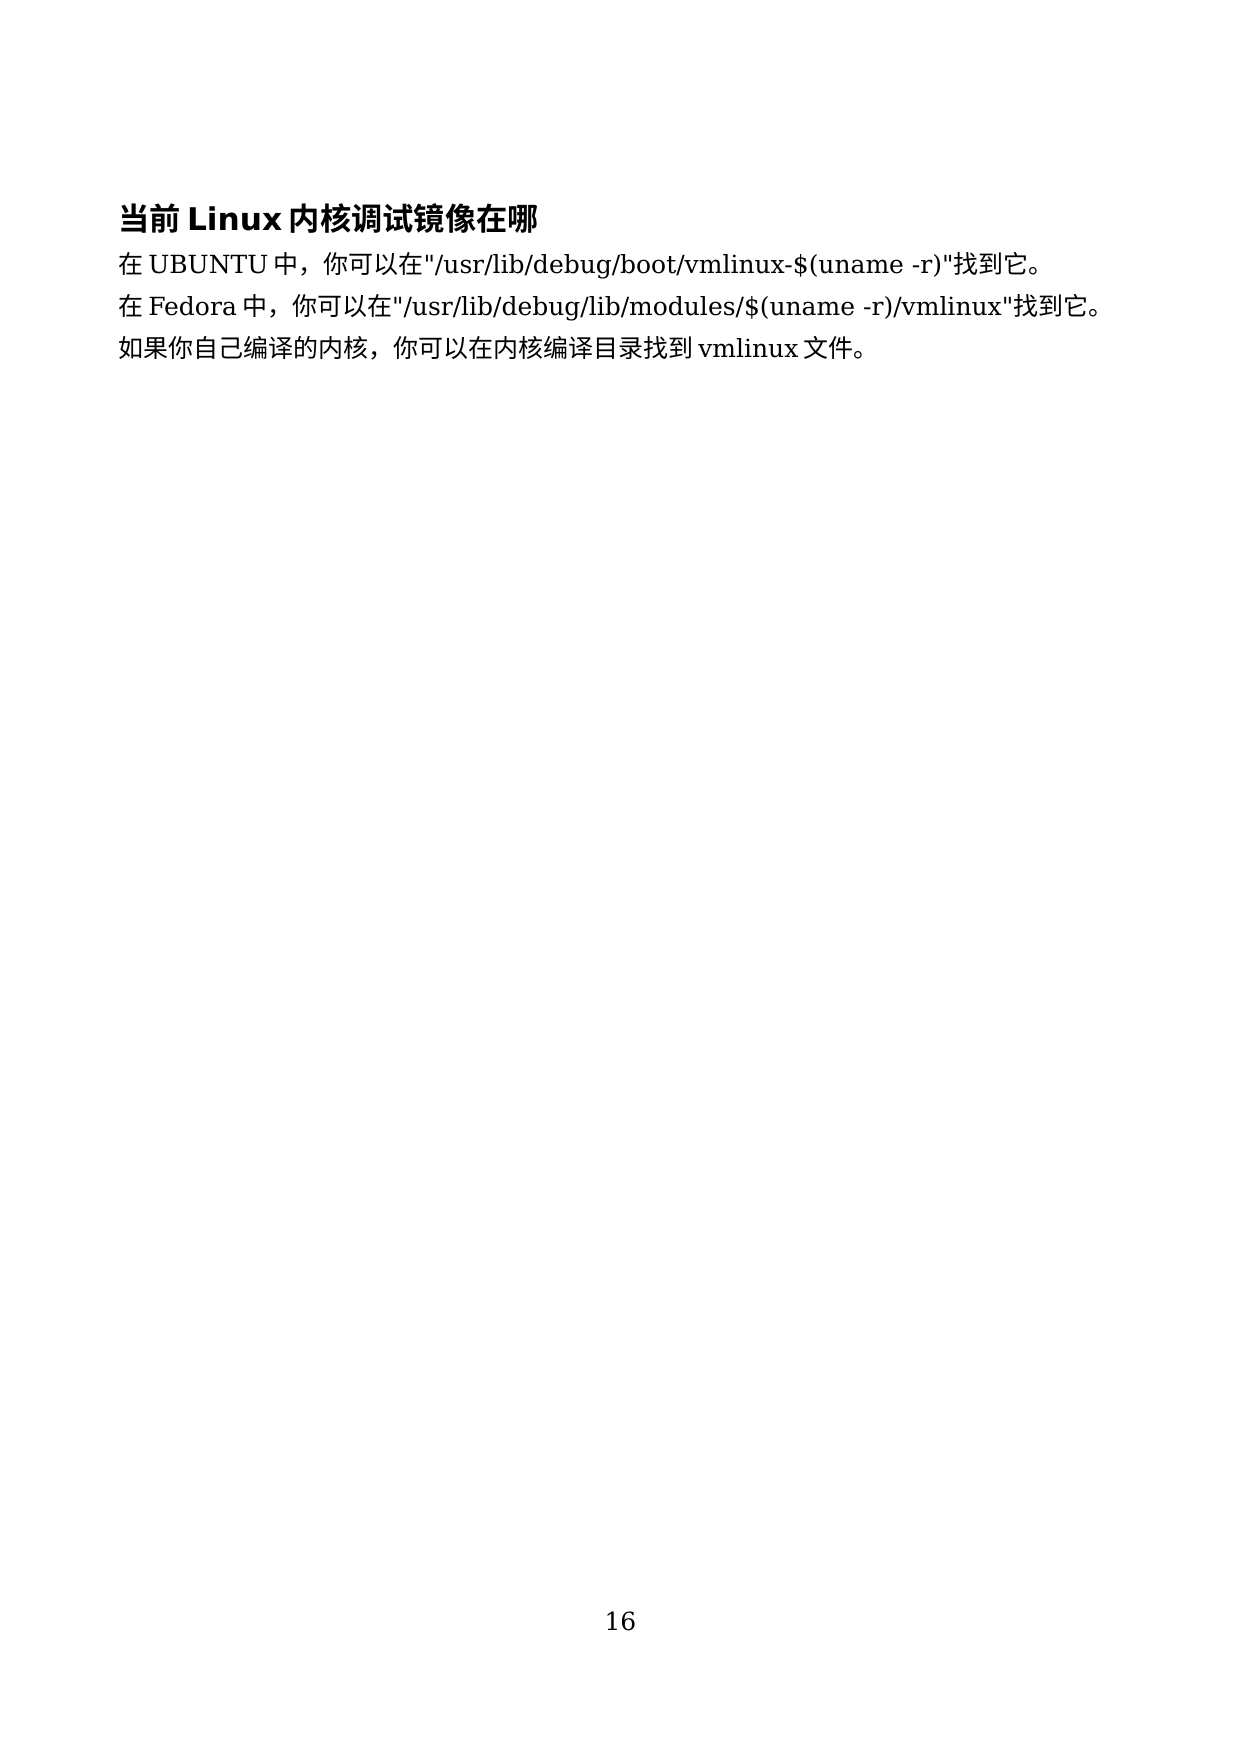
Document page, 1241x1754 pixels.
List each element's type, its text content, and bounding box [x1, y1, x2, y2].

text 在UBUNTU中，你可以在"/usr/lib/debug/boot/vmlinux-$(uname -r)"找到它。 [118, 251, 1122, 280]
text 如果你自己编译的内核，你可以在内核编译目录找到vmlinux文件。 [118, 334, 1122, 363]
text 在Fedora中，你可以在"/usr/lib/debug/lib/modules/$(uname -r)/vmlinux"找到它。 [118, 292, 1122, 321]
subtitle 当前Linux内核调试镜像在哪 [118, 202, 1122, 238]
